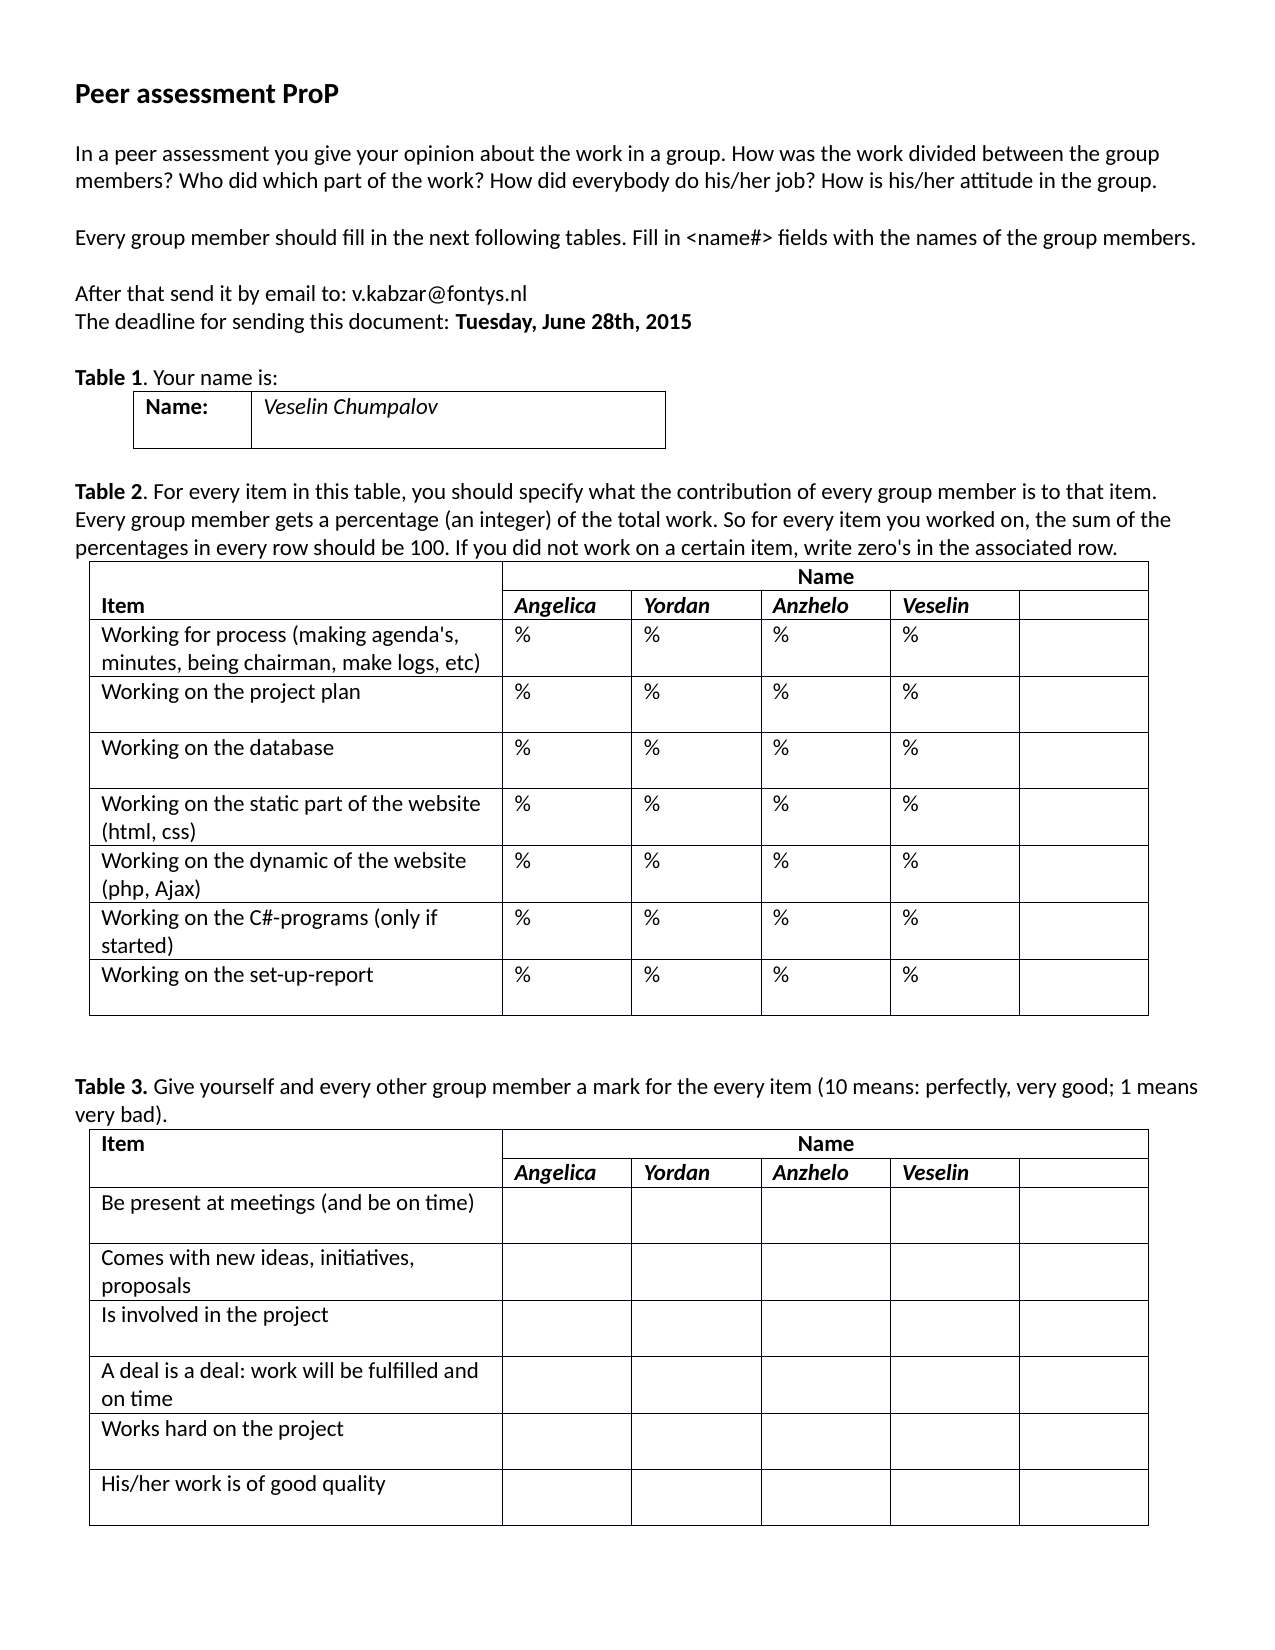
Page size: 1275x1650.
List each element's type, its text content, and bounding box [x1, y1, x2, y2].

table_cell Anzhelo [762, 591, 890, 619]
table_cell [1020, 677, 1148, 732]
table_cell [891, 1357, 1019, 1413]
table_cell [1020, 789, 1148, 845]
table_cell [1020, 903, 1148, 959]
table_cell [632, 1301, 761, 1356]
table_cell Veselin [891, 591, 1019, 619]
table_cell [762, 1470, 890, 1524]
table_cell % [891, 846, 1019, 902]
table_cell [503, 1414, 631, 1468]
table_cell Working on the set-up-report [90, 960, 502, 1015]
table_cell % [762, 620, 890, 676]
table_header Name [503, 1130, 1148, 1157]
table_cell % [762, 789, 890, 845]
table_header Item [90, 562, 502, 619]
text In a peer assessment you give your opinion about the work in a group. How was the work divided between the group members? Who did which part of the work? How did everybody do his/her job? How is his/her attitude in the group. [75, 139, 1200, 195]
table_cell Working for process (making agenda's, minutes, being chairman, make logs, etc) [90, 620, 502, 676]
table_cell % [762, 960, 890, 1015]
table_cell Working on the C#-programs (only if started) [90, 903, 502, 959]
table_cell % [762, 903, 890, 959]
table_cell % [503, 677, 631, 732]
table_cell Is involved in the project [90, 1301, 502, 1356]
table_cell % [503, 960, 631, 1015]
text Table 2. For every item in this table, you should specify what the contribution of every group member is to that item. Every group member gets a percentage (an integer) of the total work. So for every item you worked on, the sum of the percentages in every row should be 100. If you did not work on a certain item, write zero's in the associated row. [75, 477, 1200, 561]
table_cell [891, 1301, 1019, 1356]
table_cell % [891, 677, 1019, 732]
table_cell Comes with new ideas, initiatives, proposals [90, 1244, 502, 1299]
table_cell A deal is a deal: work will be fulfilled and on time [90, 1357, 502, 1413]
table_cell [632, 1414, 761, 1468]
text Table 1. Your name is: [75, 363, 1200, 391]
table_cell [891, 1244, 1019, 1299]
text After that send it by email to: v.kabzar@fontys.nl [75, 279, 1200, 307]
table_header Name: [134, 392, 251, 448]
table_cell [1020, 1188, 1148, 1242]
table_cell [1020, 1301, 1148, 1356]
table_cell Veselin [891, 1159, 1019, 1187]
table_cell [632, 1357, 761, 1413]
table_cell [1020, 1357, 1148, 1413]
table_cell [1020, 960, 1148, 1015]
table_cell % [891, 789, 1019, 845]
table_cell % [632, 620, 761, 676]
table_cell % [632, 846, 761, 902]
text Every group member should fill in the next following tables. Fill in <name#> fields with the names of the group members. [75, 223, 1200, 251]
table_header Item [90, 1130, 502, 1187]
table_cell [762, 1414, 890, 1468]
table_cell Working on the static part of the website (html, css) [90, 789, 502, 845]
table_cell % [632, 733, 761, 788]
table_cell His/her work is of good quality [90, 1470, 502, 1524]
table_cell [1020, 1159, 1148, 1187]
table_cell [503, 1470, 631, 1524]
text The deadline for sending this document: Tuesday, June 28th, 2015 [75, 307, 1200, 335]
table_cell [1020, 733, 1148, 788]
table_cell % [891, 903, 1019, 959]
table_cell [632, 1470, 761, 1524]
table_cell [1020, 1244, 1148, 1299]
table_cell [762, 1301, 890, 1356]
table_cell % [503, 733, 631, 788]
table_cell [1020, 1470, 1148, 1524]
table_cell % [762, 846, 890, 902]
table_cell % [891, 620, 1019, 676]
table_cell % [891, 960, 1019, 1015]
table_cell [762, 1188, 890, 1242]
table_cell [762, 1244, 890, 1299]
table_cell Angelica [503, 1159, 631, 1187]
table_cell [891, 1188, 1019, 1242]
table_cell [503, 1188, 631, 1242]
table_cell [503, 1357, 631, 1413]
table_cell % [891, 733, 1019, 788]
table_cell % [503, 789, 631, 845]
table_cell [1020, 620, 1148, 676]
table_cell [503, 1244, 631, 1299]
table_cell [891, 1470, 1019, 1524]
table_cell [632, 1244, 761, 1299]
table_cell [1020, 846, 1148, 902]
table_cell [1020, 591, 1148, 619]
table_cell Yordan [632, 1159, 761, 1187]
table_cell Anzhelo [762, 1159, 890, 1187]
table_cell Working on the database [90, 733, 502, 788]
table_header Name [503, 562, 1148, 590]
table_cell [632, 1188, 761, 1242]
table_cell [503, 1301, 631, 1356]
text Table 3. Give yourself and every other group member a mark for the every item (10 means: perfectly, very good; 1 means very bad). [75, 1072, 1200, 1128]
table_cell % [762, 733, 890, 788]
table_cell % [503, 903, 631, 959]
table_cell [762, 1357, 890, 1413]
table_cell Working on the project plan [90, 677, 502, 732]
table_cell % [632, 960, 761, 1015]
table_cell % [762, 677, 890, 732]
table_cell % [632, 903, 761, 959]
table_cell Works hard on the project [90, 1414, 502, 1468]
table_cell Working on the dynamic of the website (php, Ajax) [90, 846, 502, 902]
table_cell Yordan [632, 591, 761, 619]
table_cell Be present at meetings (and be on time) [90, 1188, 502, 1242]
table_cell % [503, 620, 631, 676]
table_cell Angelica [503, 591, 631, 619]
table_cell % [632, 677, 761, 732]
table_cell [1020, 1414, 1148, 1468]
table_cell % [503, 846, 631, 902]
text Peer assessment ProP [75, 75, 1200, 111]
table_cell [891, 1414, 1019, 1468]
table_header Veselin Chumpalov [252, 392, 665, 448]
table_cell % [632, 789, 761, 845]
